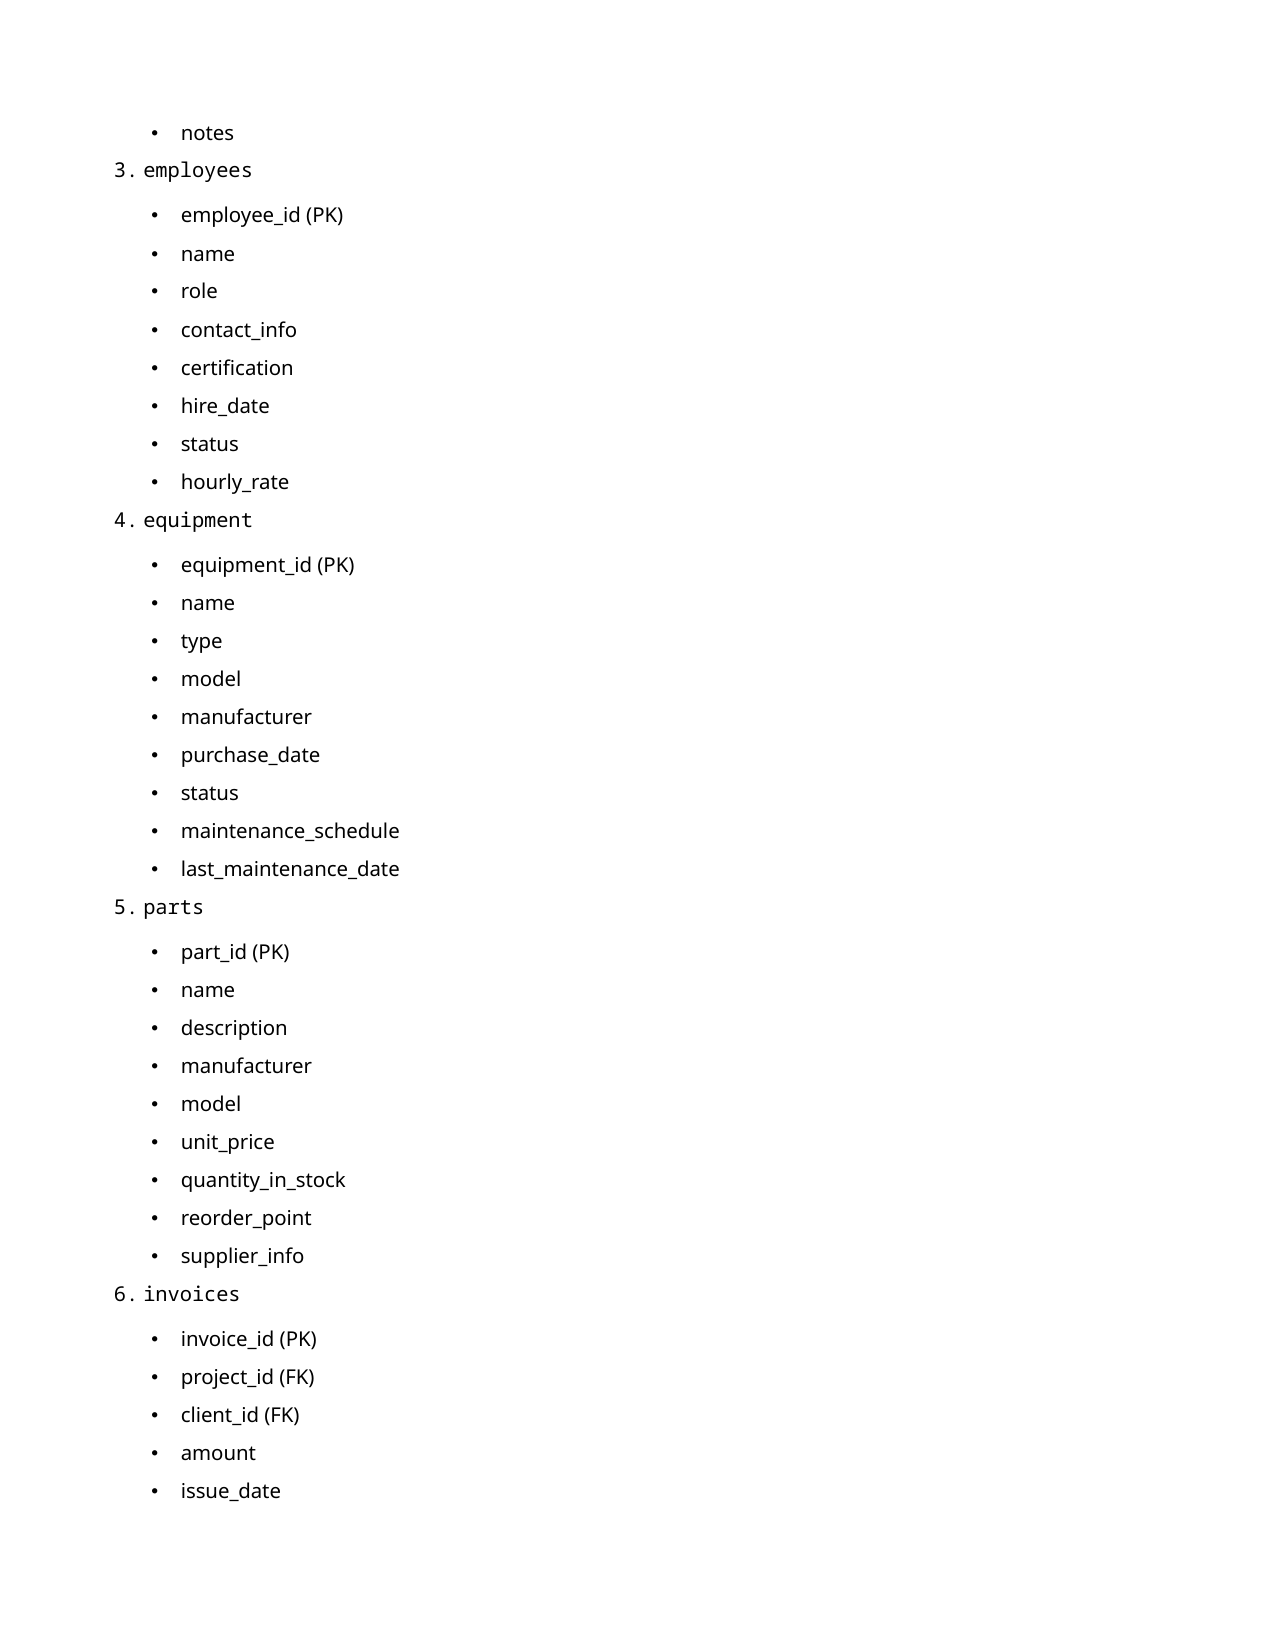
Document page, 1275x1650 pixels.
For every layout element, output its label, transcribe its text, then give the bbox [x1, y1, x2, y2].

list hire_date [156, 391, 1157, 419]
list equipment_id (PK) [156, 550, 1157, 578]
list purchase_date [156, 740, 1157, 768]
list manufacturer [156, 702, 1157, 730]
list quantity_in_stock [156, 1166, 1157, 1193]
list amount [156, 1439, 1157, 1466]
list equipment [118, 505, 1157, 533]
list unit_price [156, 1128, 1157, 1155]
list maintenance_schedule [156, 816, 1157, 844]
list name [156, 239, 1157, 267]
list contact_info [156, 315, 1157, 343]
list last_maintenance_date [156, 854, 1157, 882]
list certification [156, 353, 1157, 381]
list status [156, 429, 1157, 457]
list status [156, 778, 1157, 806]
list client_id (FK) [156, 1401, 1157, 1428]
list manufacturer [156, 1052, 1157, 1079]
list employee_id (PK) [156, 201, 1157, 229]
list project_id (FK) [156, 1363, 1157, 1390]
list model [156, 1089, 1157, 1117]
list name [156, 976, 1157, 1003]
list supplier_info [156, 1242, 1157, 1269]
list parts [118, 892, 1157, 920]
list employees [118, 156, 1157, 184]
list reorder_point [156, 1204, 1157, 1231]
list description [156, 1013, 1157, 1041]
list invoices [118, 1280, 1157, 1307]
list invoice_id (PK) [156, 1325, 1157, 1352]
list type [156, 626, 1157, 654]
list part_id (PK) [156, 937, 1157, 965]
list notes [156, 118, 1157, 146]
list name [156, 588, 1157, 616]
list issue_date [156, 1477, 1157, 1504]
list model [156, 664, 1157, 692]
list role [156, 277, 1157, 305]
list hourly_rate [156, 467, 1157, 495]
